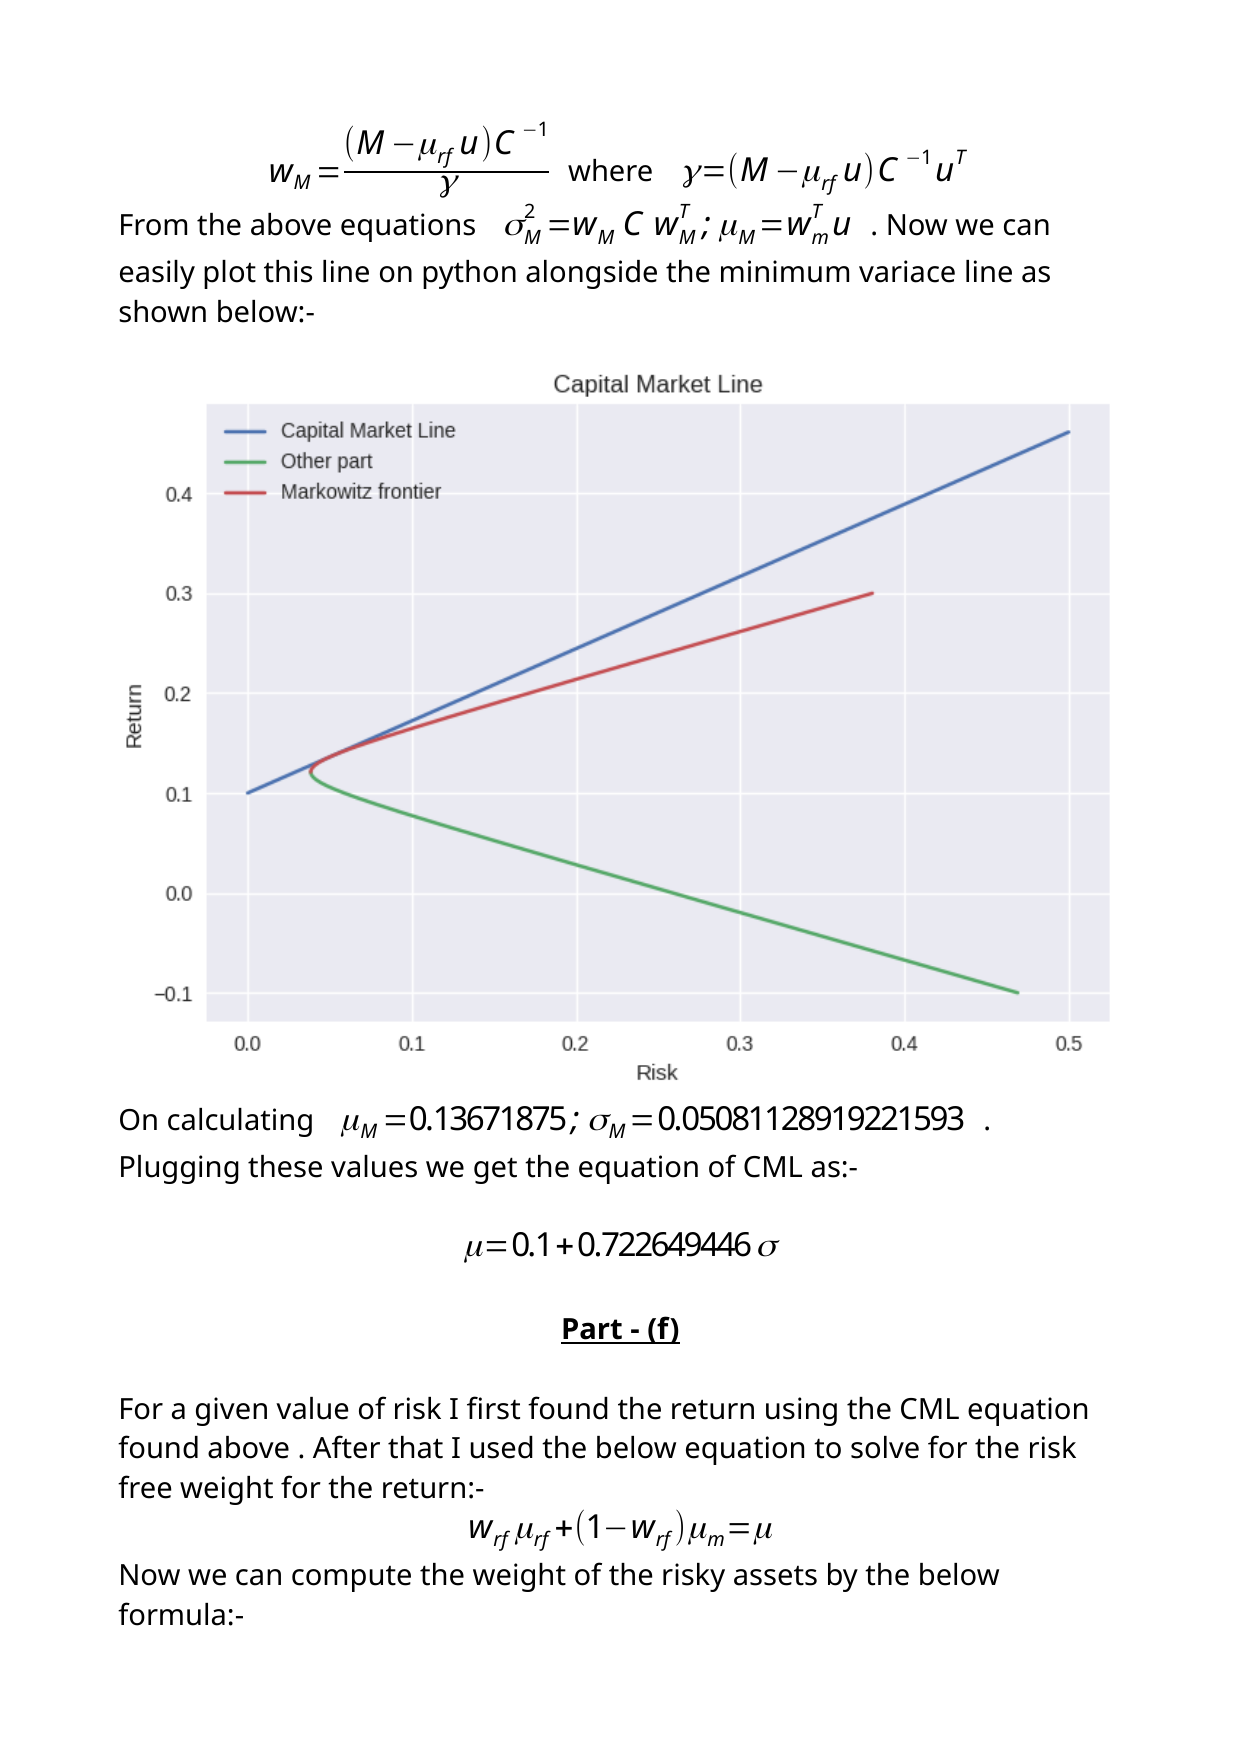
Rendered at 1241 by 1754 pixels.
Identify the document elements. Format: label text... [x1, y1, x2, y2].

picture [118, 330, 1123, 1099]
text Part - (f) [118, 1309, 1122, 1348]
text On calculating . [118, 1099, 1122, 1146]
text For a given value of risk I first found the return using the CML equation found above . After that I used the below equation to solve for the risk free weight for the return:- [118, 1388, 1122, 1507]
text Now we can compute the weight of the risky assets by the below formula:- [118, 1554, 1122, 1633]
text From the above equations . Now we can easily plot this line on python alongside the minimum variace line as shown below:- [118, 199, 1122, 330]
text where [118, 118, 1122, 199]
text Plugging these values we get the equation of CML as:- [118, 1146, 1122, 1186]
